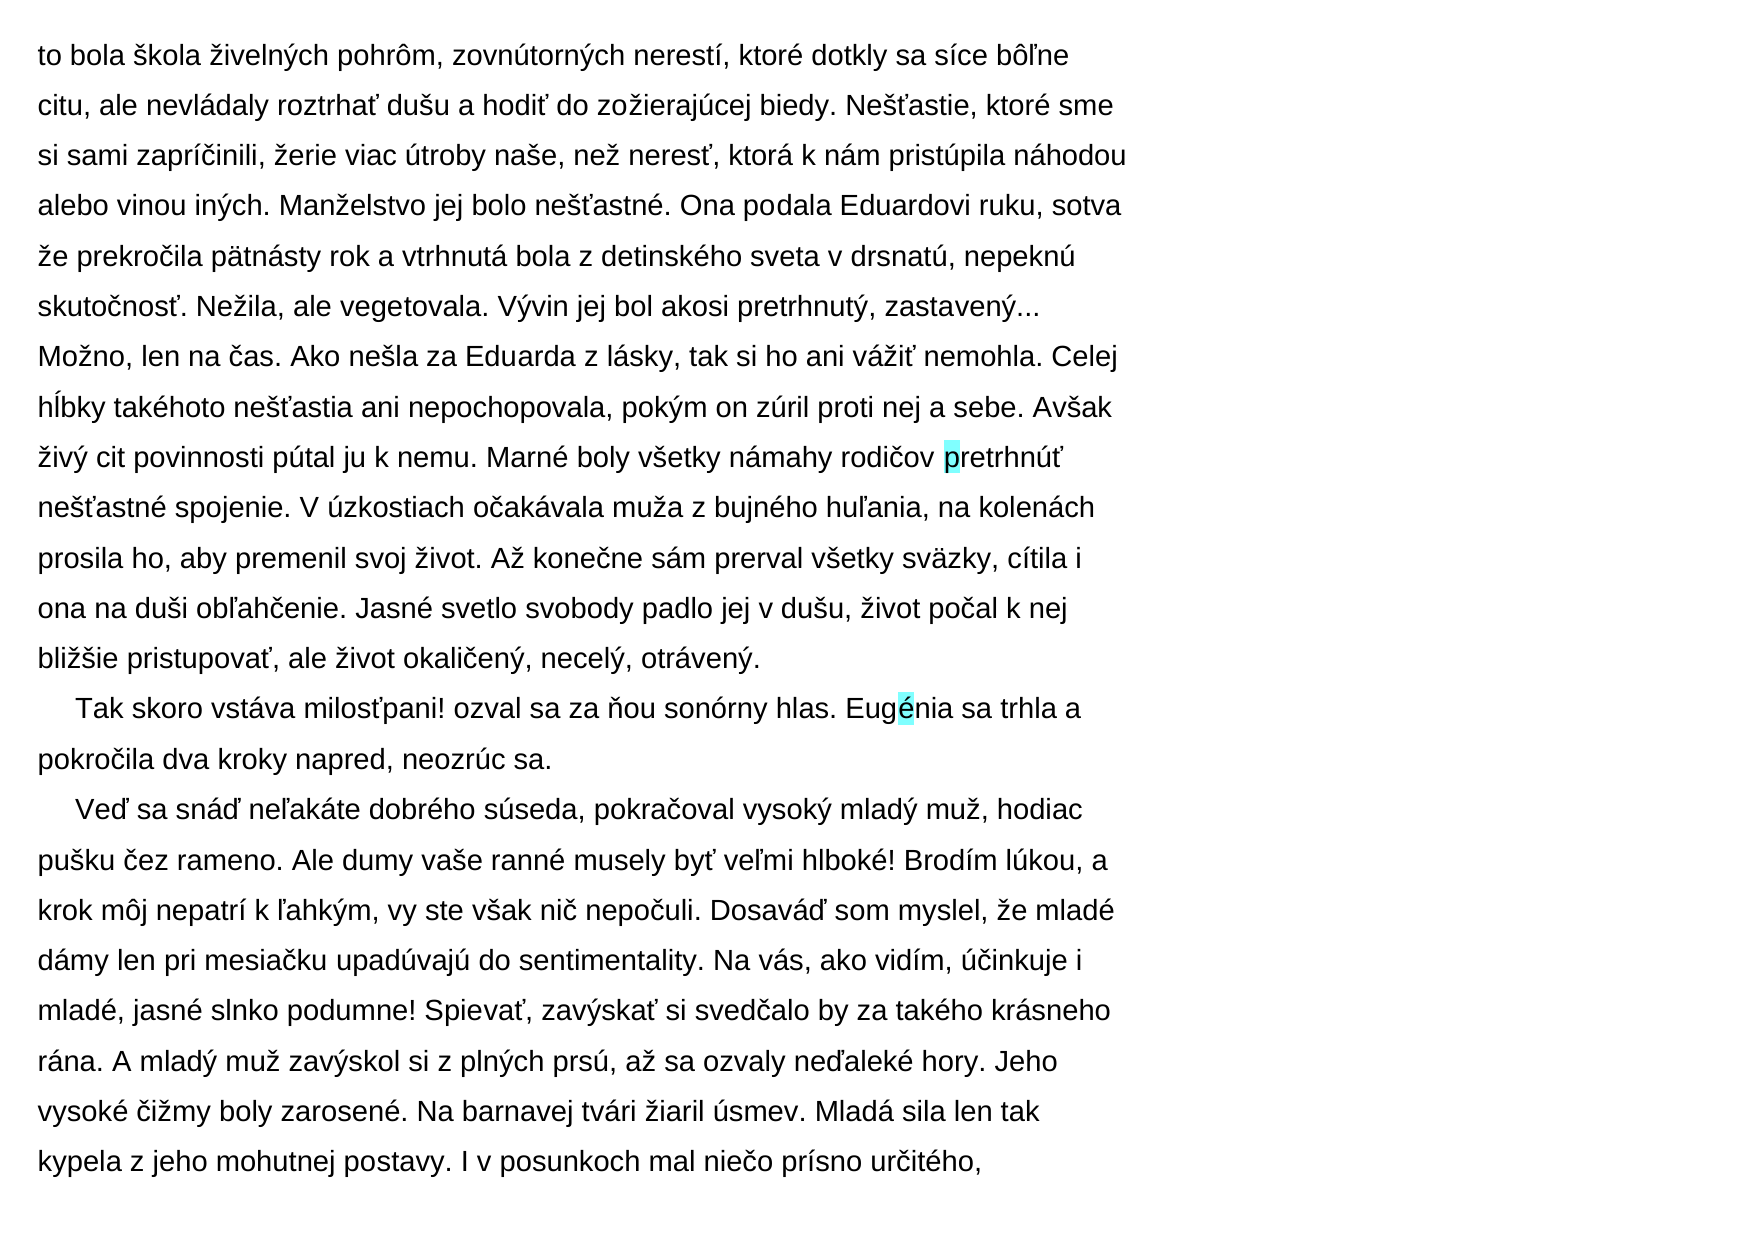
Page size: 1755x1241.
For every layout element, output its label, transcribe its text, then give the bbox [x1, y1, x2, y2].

text Veď sa snáď neľakáte dobrého súseda, pokračoval vysoký mladý muž, hodiac pušku čez rameno. Ale dumy vaše ranné musely byť veľmi hlboké! Brodím lúkou, a krok môj nepatrí k ľahkým, vy ste však nič nepočuli. Dosaváď som myslel, že mladé dámy len pri mesiačku upadúvajú do sentimentality. Na vás, ako vidím, účinkuje i mladé, jasné slnko podumne! Spie­vať, zavýskať si svedčalo by za takého krásneho rána. A mladý muž zavýskol si z plných prsú, až sa ozvaly neďaleké hory. Jeho vysoké čižmy boly zarosené. Na barnavej tvári žiaril úsmev. Mladá sila len tak kypela z jeho mohutnej po­stavy. I v posunkoch mal niečo prísno určitého, [37, 792, 1130, 1178]
text Tak skoro vstáva milosťpani! ozval sa za ňou sonórny hlas. Eugénia sa trhla a po­kročila dva kroky napred, neozrúc sa. [37, 692, 1130, 775]
text to bola škola živelných pohrôm, zovnútorných nerestí, ktoré dotkly sa síce bôľne citu, ale nevládaly roztrhať dušu a hodiť do zo­žierajúcej biedy. Nešťastie, ktoré sme si sami zapríčinili, žerie viac útroby naše, než neresť, ktorá k nám pristúpila náhodou alebo vinou iných. Manželstvo jej bolo nešťastné. Ona po­dala Eduardovi ruku, sotva že prekročila pät­násty rok a vtrhnutá bola z detinského sveta v drsnatú, nepeknú skutočnosť. Nežila, ale vege­tovala. Vývin jej bol akosi pretrhnutý, zasta­vený... Možno, len na čas. Ako nešla za Edu­arda z lásky, tak si ho ani vážiť nemohla. Celej hĺbky takéhoto nešťastia ani nepochopovala, pokým on zúril proti nej a sebe. Avšak živý cit povinnosti pútal ju k nemu. Marné boly všetky námahy rodičov pretrhnúť nešťastné spo­jenie. V úzkostiach očakávala muža z bujného huľania, na kolenách prosila ho, aby premenil svoj život. Až konečne sám prerval všetky sväzky, cítila i ona na duši obľahčenie. Jasné svetlo svobody padlo jej v dušu, život počal k nej bližšie pristupovať, ale život okaličený, necelý, otrávený. [37, 37, 1130, 675]
